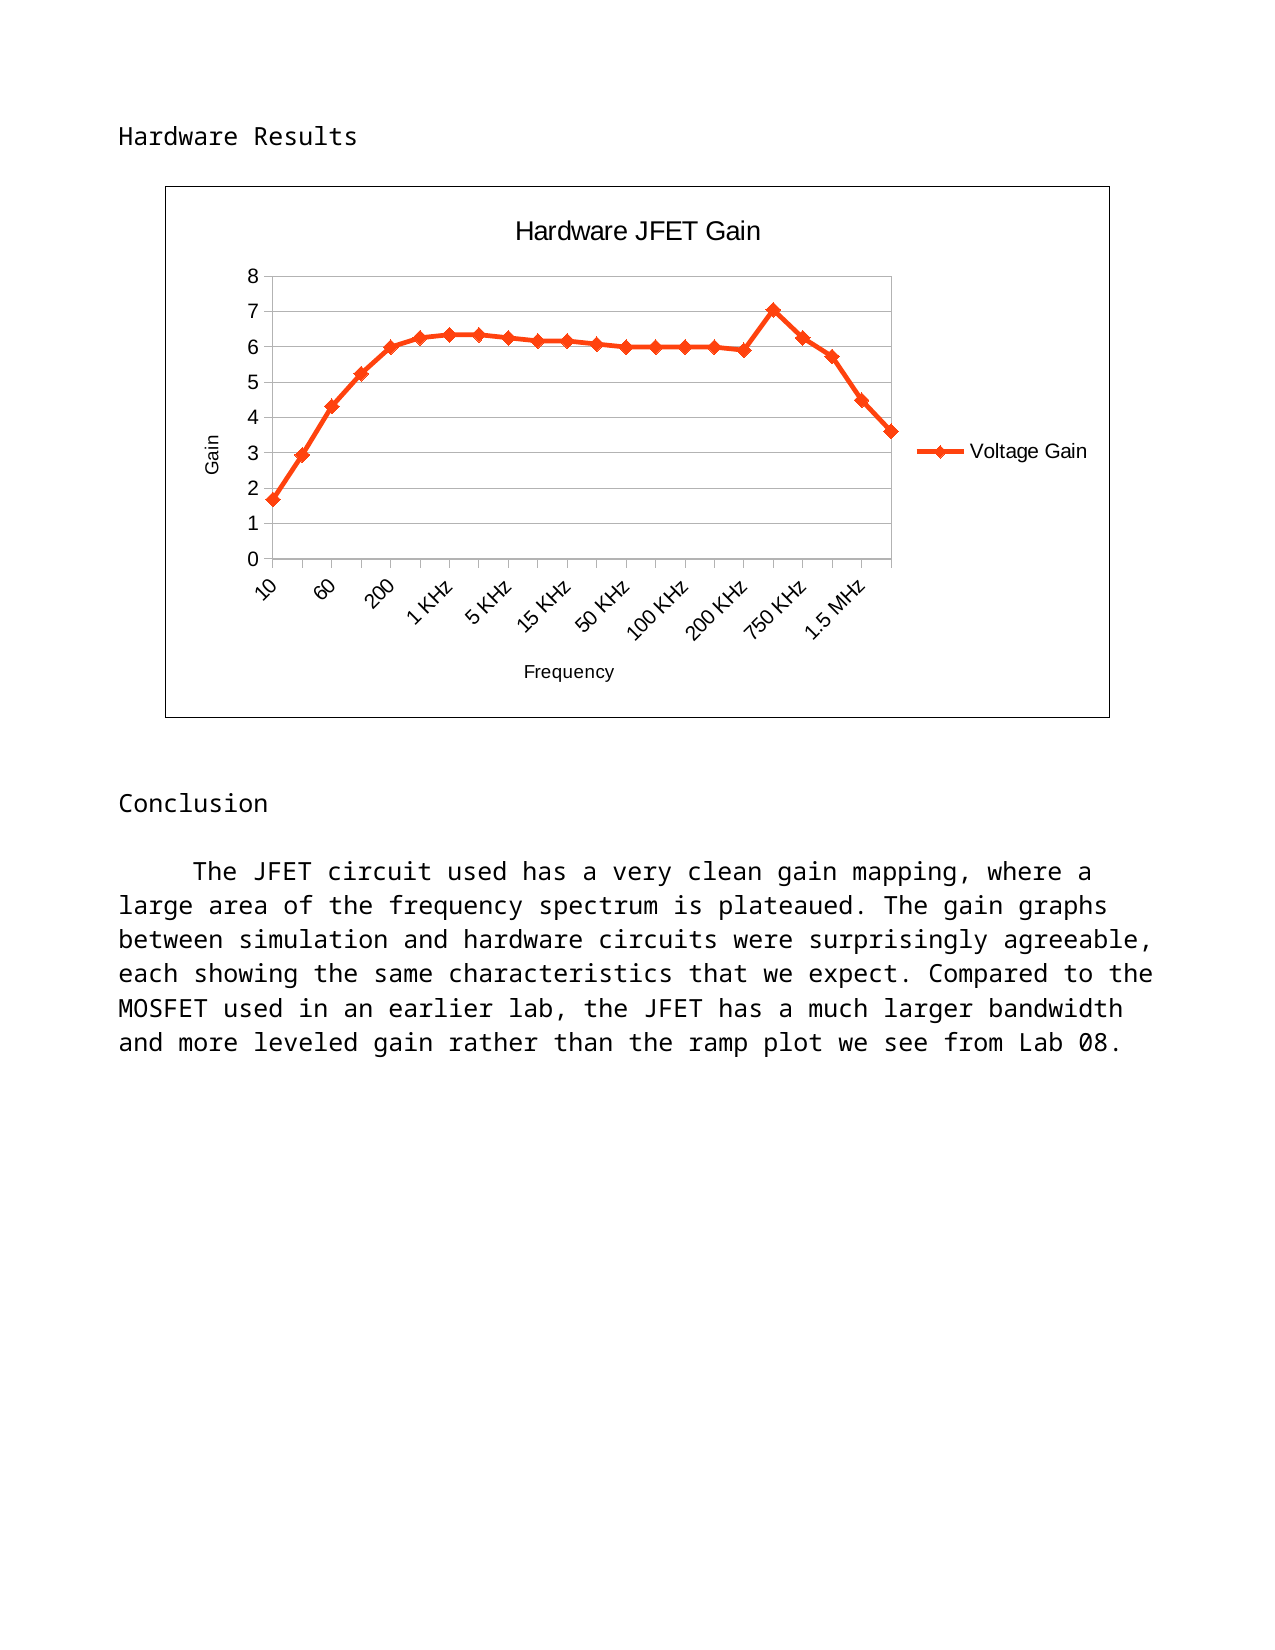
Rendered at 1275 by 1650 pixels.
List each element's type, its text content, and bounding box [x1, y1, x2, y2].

text Hardware Results [118, 118, 1157, 152]
text The JFET circuit used has a very clean gain mapping, where a large area of the frequency spectrum is plateaued. The gain graphs between simulation and hardware circuits were surprisingly agreeable, each showing the same characteristics that we expect. Compared to the MOSFET used in an earlier lab, the JFET has a much larger bandwidth and more leveled gain rather than the ramp plot we see from Lab 08. [118, 854, 1157, 1058]
text Conclusion [118, 786, 1157, 820]
